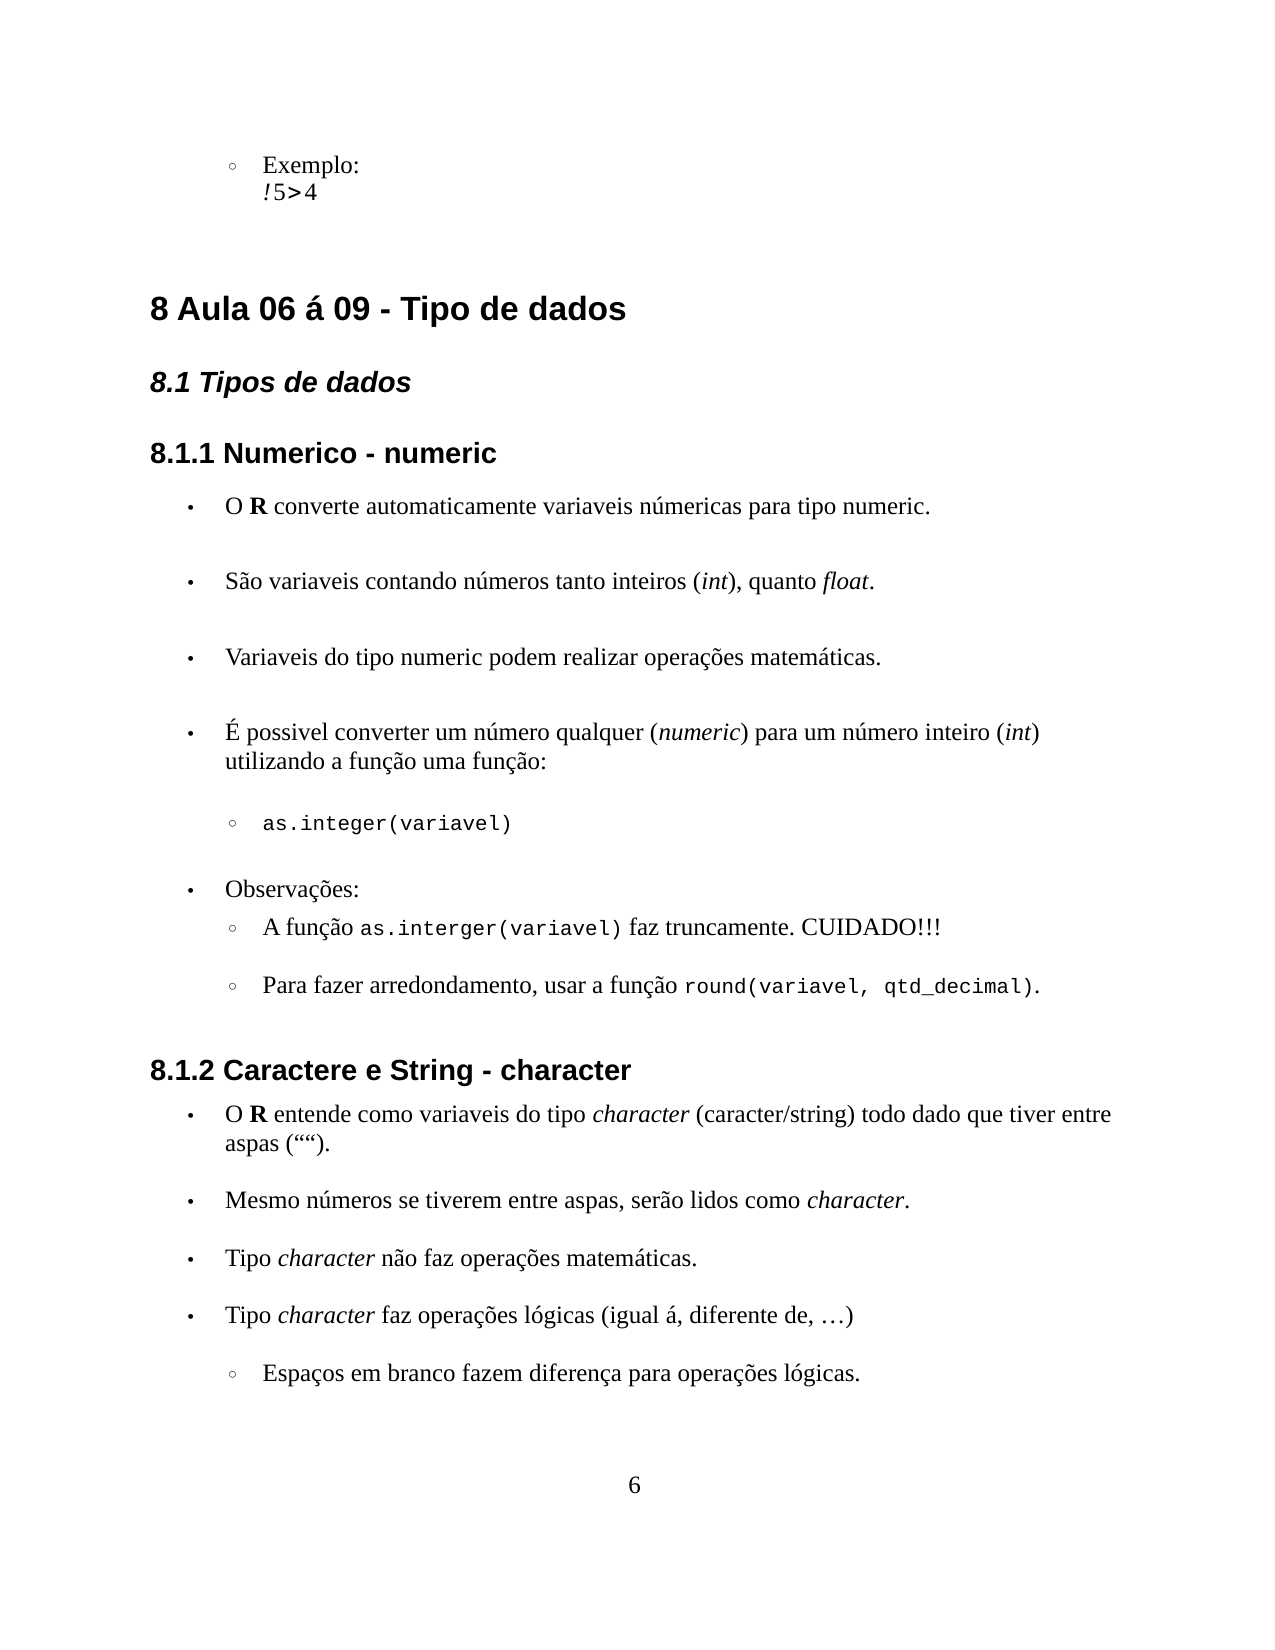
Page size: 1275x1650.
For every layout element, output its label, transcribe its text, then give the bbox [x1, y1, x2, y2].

list Espaços em branco fazem diferença para operações lógicas. [225, 1358, 1125, 1416]
subtitle 8.1 Tipos de dados [150, 365, 1125, 398]
list O R converte automaticamente variaveis númericas para tipo numeric. [187, 491, 1125, 548]
subtitle 8.1.2 Caractere e String - character [150, 1053, 1125, 1087]
list Observações: [187, 874, 1125, 903]
list É possivel converter um número qualquer (numeric) para um número inteiro (int) utilizando a função uma função: [187, 717, 1125, 803]
list Mesmo números se tiverem entre aspas, serão lidos como character. [187, 1186, 1125, 1243]
list Tipo character não faz operações matemáticas. [187, 1243, 1125, 1301]
list Exemplo: [225, 150, 1125, 235]
list Tipo character faz operações lógicas (igual á, diferente de, …) [187, 1301, 1125, 1358]
subtitle 8 Aula 06 á 09 - Tipo de dados [150, 289, 1125, 327]
list as.integer(variavel) [225, 812, 1125, 865]
list Para fazer arredondamento, usar a função round(variavel, qtd_decimal). [225, 970, 1125, 1028]
list São variaveis contando números tanto inteiros (int), quanto float. [187, 566, 1125, 624]
list O R entende como variaveis do tipo character (caracter/string) todo dado que tiver entre aspas (““). [187, 1099, 1125, 1186]
list A função as.interger(variavel) faz truncamente. CUIDADO!!! [225, 912, 1125, 970]
subtitle 8.1.1 Numerico - numeric [150, 436, 1125, 469]
list Variaveis do tipo numeric podem realizar operações matemáticas. [187, 642, 1125, 699]
